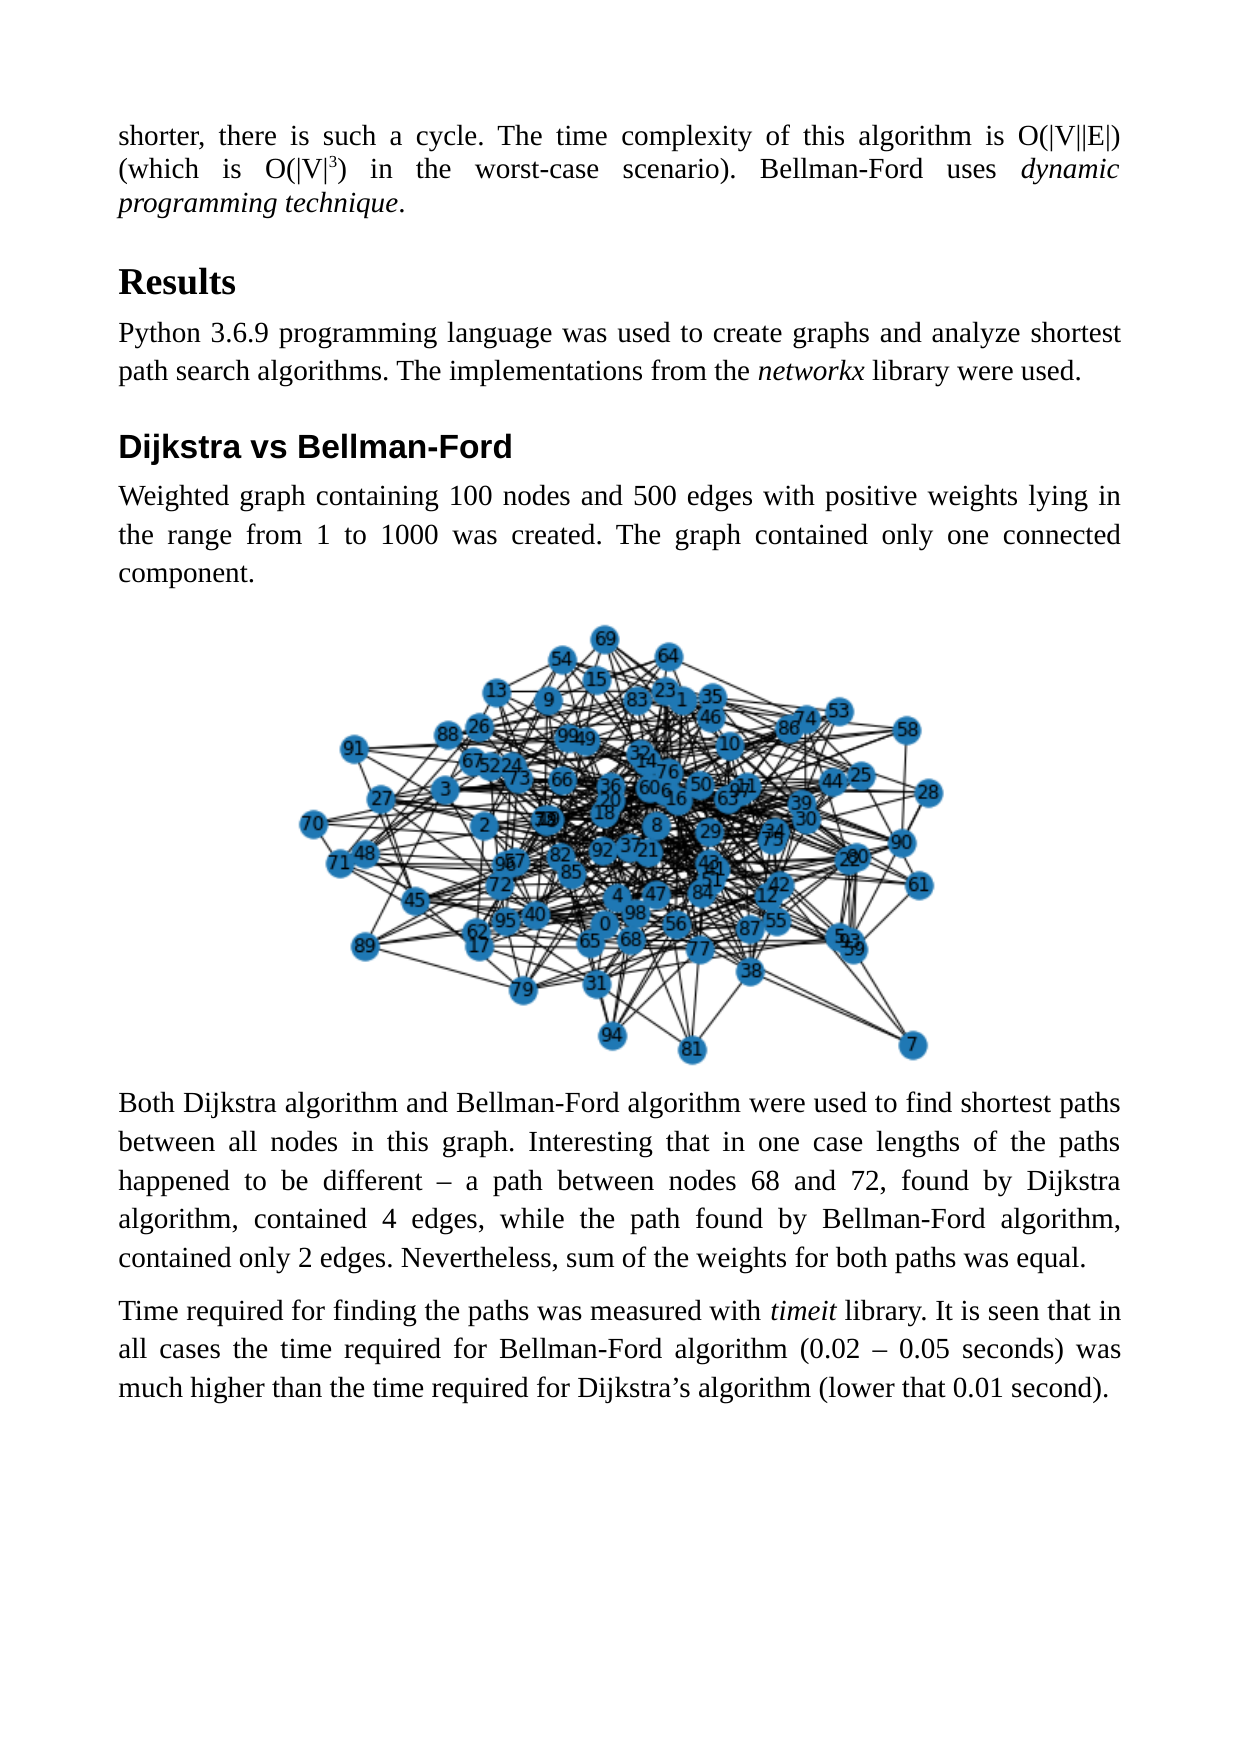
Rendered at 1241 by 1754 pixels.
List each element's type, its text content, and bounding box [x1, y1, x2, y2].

text Weighted graph containing 100 nodes and 500 edges with positive weights lying in the range from 1 to 1000 was created. The graph contained only one connected component. [118, 478, 1122, 589]
text Both Dijkstra algorithm and Bellman-Ford algorithm were used to find shortest paths between all nodes in this graph. Interesting that in one case lengths of the paths happened to be different – a path between nodes 68 and 72, found by Dijkstra algorithm, contained 4 edges, while the path found by Bellman-Ford algorithm, contained only 2 edges. Nevertheless, sum of the weights for both paths was equal. [118, 609, 1122, 1273]
subtitle Results [118, 259, 1122, 302]
subtitle Dijkstra vs Bellman-Ford [118, 427, 1122, 466]
picture [271, 608, 969, 1081]
text Time required for finding the paths was measured with timeit library. It is seen that in all cases the time required for Bellman-Ford algorithm (0.02 – 0.05 seconds) was much higher than the time required for Dijkstra’s algorithm (lower that 0.01 second). [118, 1293, 1122, 1403]
text Python 3.6.9 programming language was used to create graphs and analyze shortest path search algorithms. The implementations from the networkx library were used. [118, 315, 1122, 387]
text shorter, there is such a cycle. The time complexity of this algorithm is O(|V||E|) (which is O(|V|3) in the worst-case scenario). Bellman-Ford uses dynamic programming technique. [118, 118, 1122, 219]
